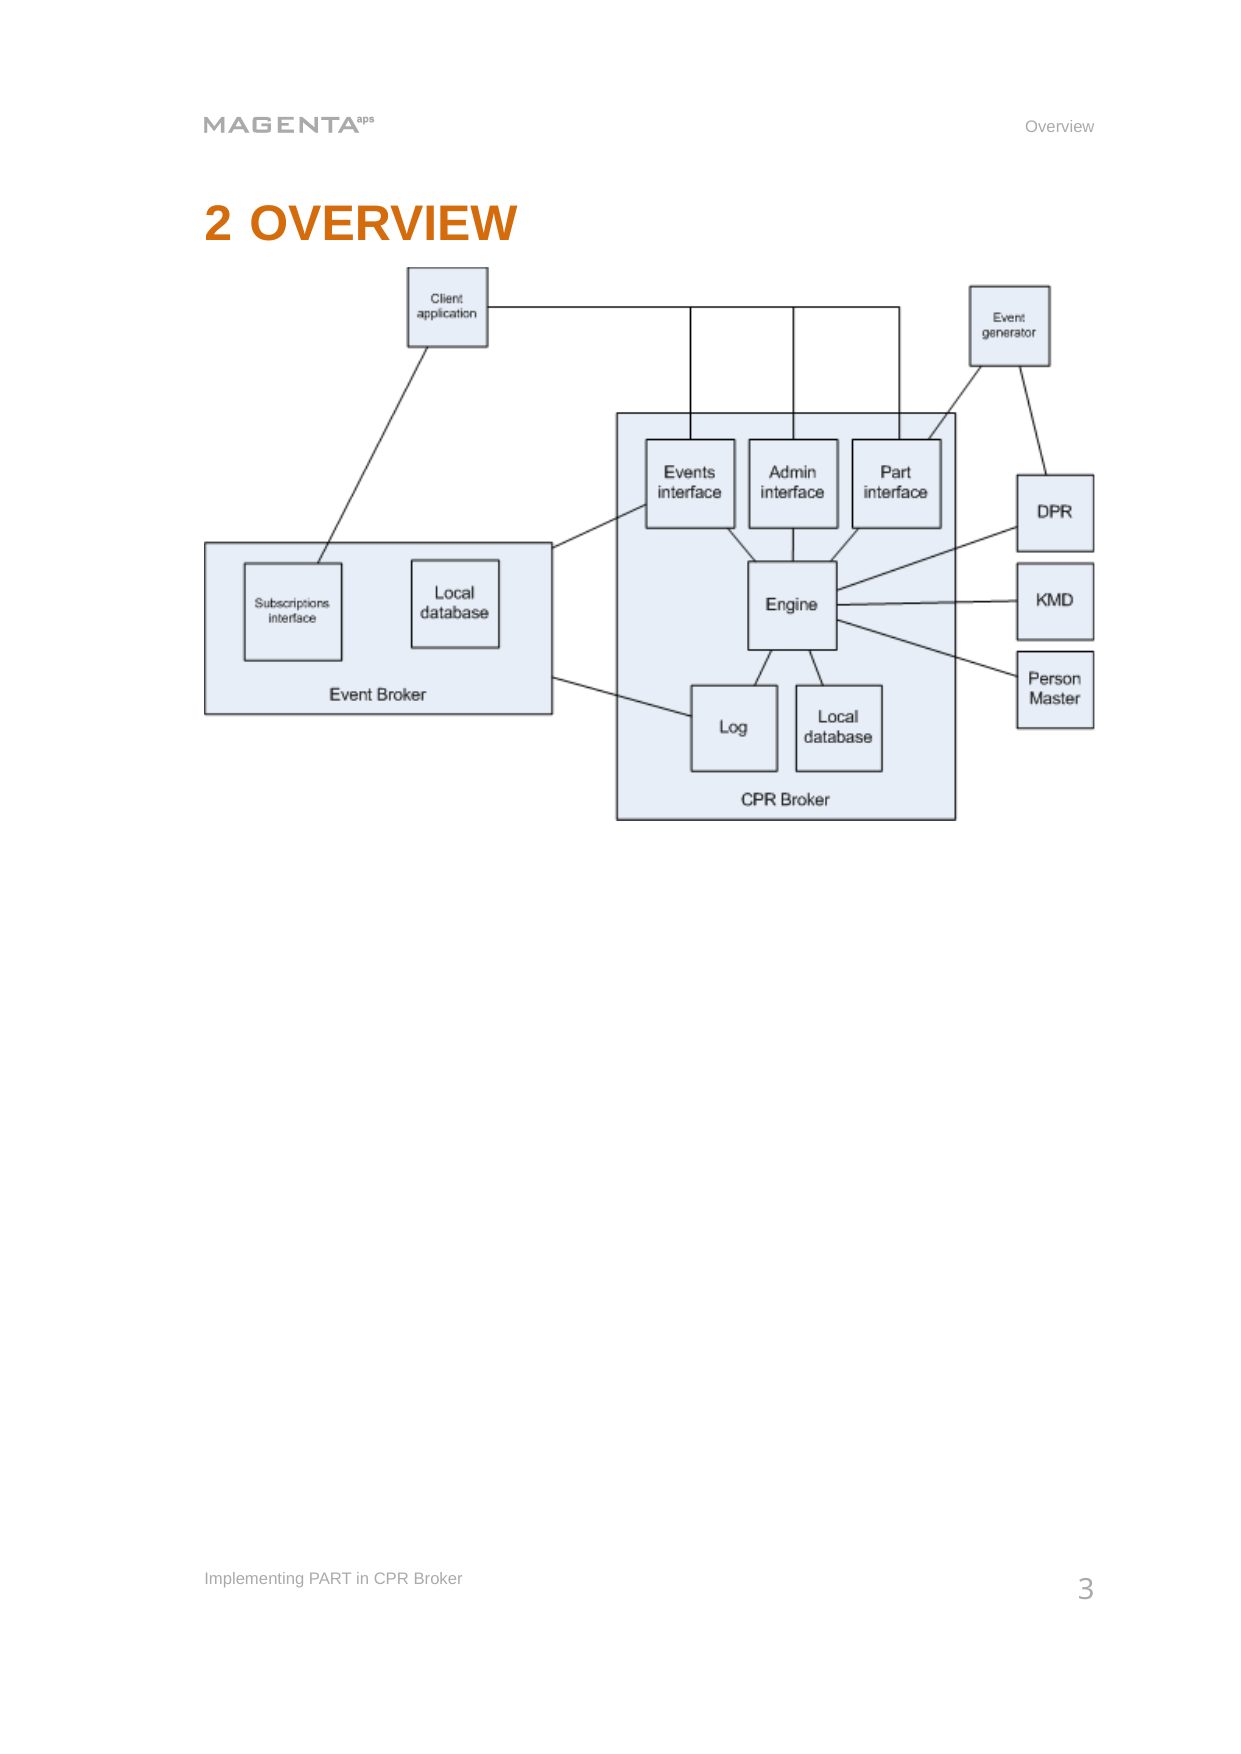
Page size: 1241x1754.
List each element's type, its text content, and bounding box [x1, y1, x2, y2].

picture [204, 267, 1095, 821]
subtitle Overview [204, 194, 1094, 252]
